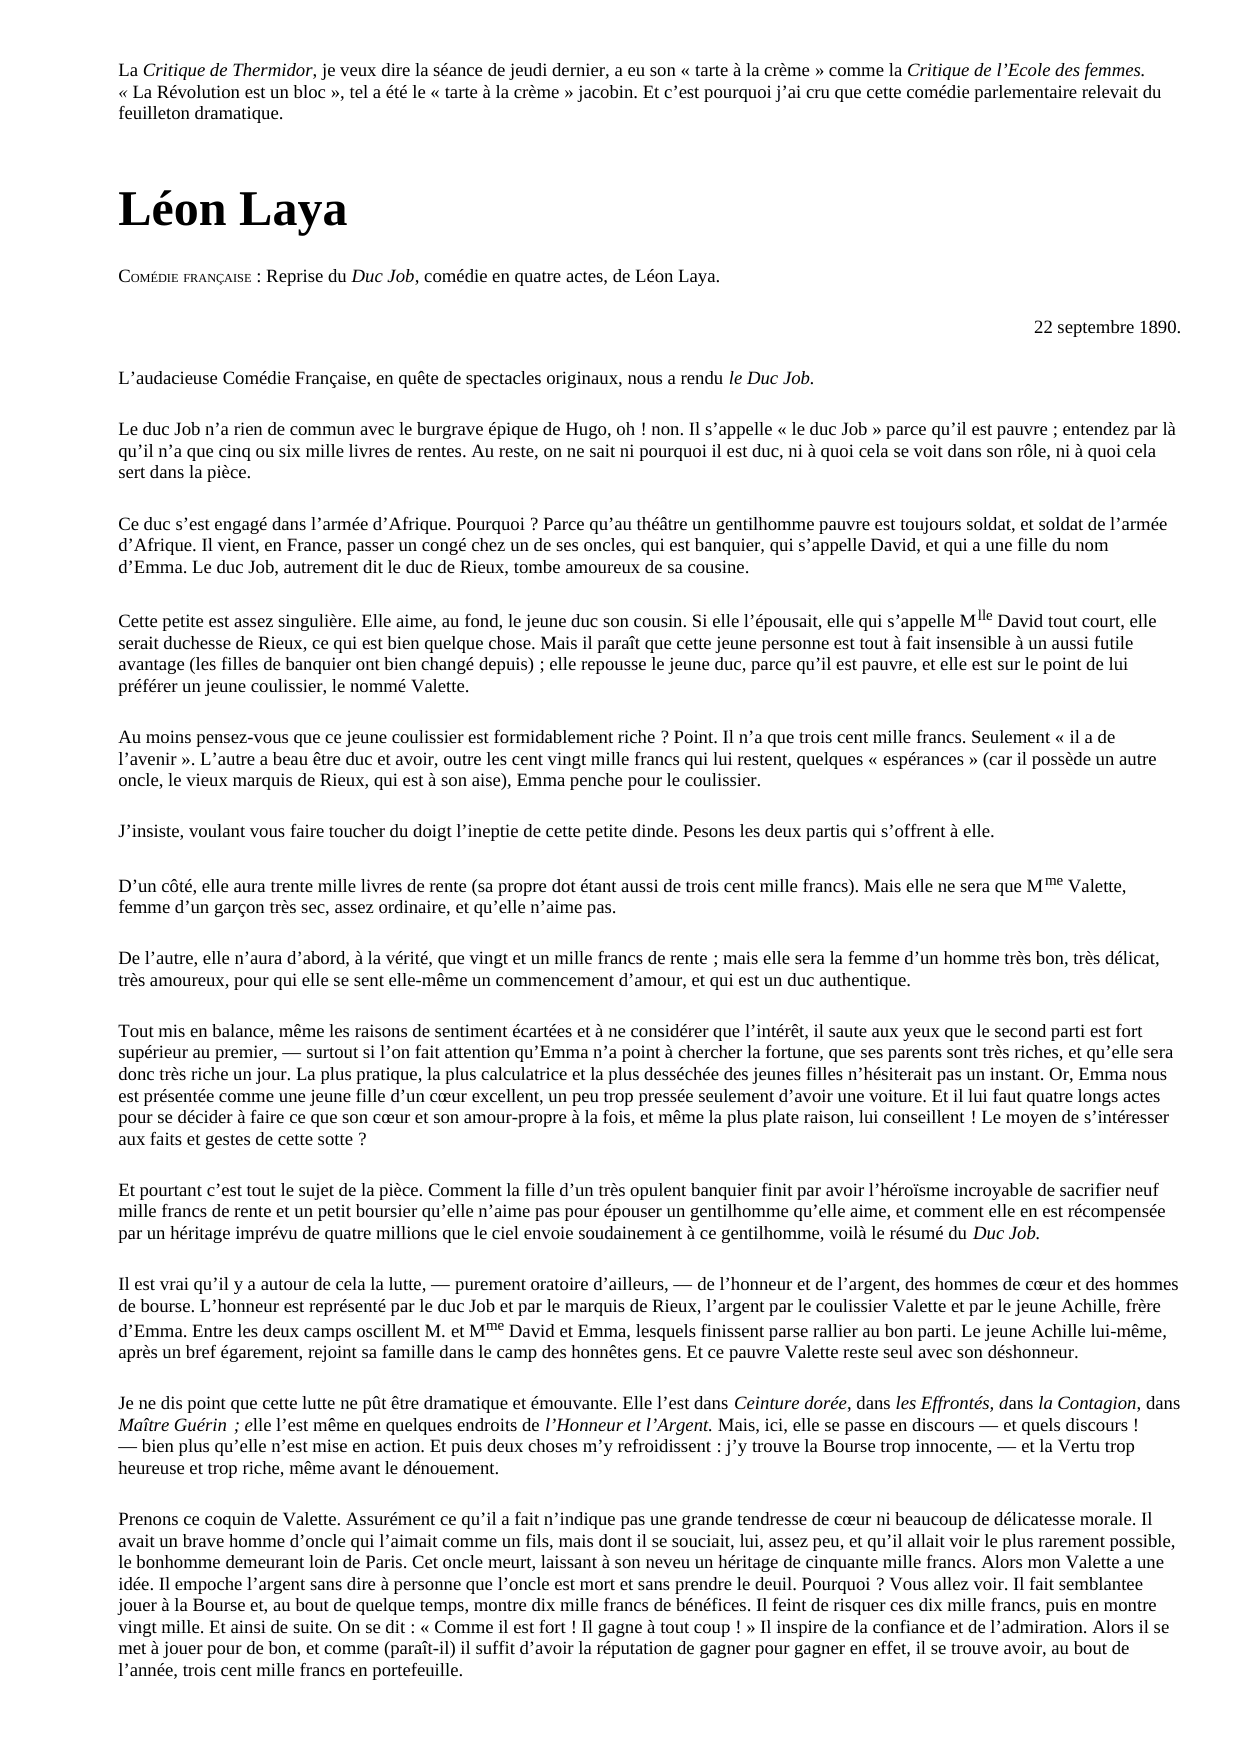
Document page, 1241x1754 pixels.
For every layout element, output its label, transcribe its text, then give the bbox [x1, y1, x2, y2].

text 22 septembre 1890. [118, 316, 1181, 338]
text Il est vrai qu’il y a autour de cela la lutte, — purement oratoire d’ailleurs, — de l’honneur et de l’argent, des hommes de cœur et des hommes de bourse. L’honneur est représenté par le duc Job et par le marquis de Rieux, l’argent par le coulissier Valette et par le jeune Achille, frère d’Emma. Entre les deux camps oscillent M. et Mme David et Emma, lesquels finissent parse rallier au bon parti. Le jeune Achille lui-même, après un bref égarement, rejoint sa famille dans le camp des honnêtes gens. Et ce pauvre Valette reste seul avec son déshonneur. [118, 1273, 1181, 1363]
text La Critique de Thermidor, je veux dire la séance de jeudi dernier, a eu son « tarte à la crème » comme la Critique de l’Ecole des femmes. « La Révolution est un bloc », tel a été le « tarte à la crème » jacobin. Et c’est pourquoi j’ai cru que cette comédie parlementaire relevait du feuilleton dramatique. [118, 59, 1181, 124]
text D’un côté, elle aura trente mille livres de rente (sa propre dot étant aussi de trois cent mille francs). Mais elle ne sera que Mme Valette, femme d’un garçon très sec, assez ordinaire, et qu’elle n’aime pas. [118, 871, 1181, 918]
text Cette petite est assez singulière. Elle aime, au fond, le jeune duc son cousin. Si elle l’épousait, elle qui s’appelle Mlle David tout court, elle serait duchesse de Rieux, ce qui est bien quelque chose. Mais il paraît que cette jeune personne est tout à fait insensible à un aussi futile avantage (les filles de banquier ont bien changé depuis) ; elle repousse le jeune duc, parce qu’il est pauvre, et elle est sur le point de lui préférer un jeune coulissier, le nommé Valette. [118, 607, 1181, 696]
text J’insiste, voulant vous faire toucher du doigt l’ineptie de cette petite dinde. Pesons les deux partis qui s’offrent à elle. [118, 820, 1181, 842]
text Le duc Job n’a rien de commun avec le burgrave épique de Hugo, oh ! non. Il s’appelle « le duc Job » parce qu’il est pauvre ; entendez par là qu’il n’a que cinq ou six mille livres de rentes. Au reste, on ne sait ni pourquoi il est duc, ni à quoi cela se voit dans son rôle, ni à quoi cela sert dans la pièce. [118, 418, 1181, 483]
text Comédie française : Reprise du Duc Job, comédie en quatre actes, de Léon Laya. [118, 265, 1181, 287]
text Et pourtant c’est tout le sujet de la pièce. Comment la fille d’un très opulent banquier finit par avoir l’héroïsme incroyable de sacrifier neuf mille francs de rente et un petit boursier qu’elle n’aime pas pour épouser un gentilhomme qu’elle aime, et comment elle en est récompensée par un héritage imprévu de quatre millions que le ciel envoie soudainement à ce gentilhomme, voilà le résumé du Duc Job. [118, 1179, 1181, 1243]
text L’audacieuse Comédie Française, en quête de spectacles originaux, nous a rendu le Duc Job. [118, 367, 1181, 389]
subtitle LÉON LAYA [118, 178, 1181, 236]
text Tout mis en balance, même les raisons de sentiment écartées et à ne considérer que l’intérêt, il saute aux yeux que le second parti est fort supérieur au premier, — surtout si l’on fait attention qu’Emma n’a point à chercher la fortune, que ses parents sont très riches, et qu’elle sera donc très riche un jour. La plus pratique, la plus calculatrice et la plus desséchée des jeunes filles n’hésiterait pas un instant. Or, Emma nous est présentée comme une jeune fille d’un cœur excellent, un peu trop pressée seulement d’avoir une voiture. Et il lui faut quatre longs actes pour se décider à faire ce que son cœur et son amour-propre à la fois, et même la plus plate raison, lui conseillent ! Le moyen de s’intéresser aux faits et gestes de cette sotte ? [118, 1020, 1181, 1149]
text Ce duc s’est engagé dans l’armée d’Afrique. Pourquoi ? Parce qu’au théâtre un gentilhomme pauvre est toujours soldat, et soldat de l’armée d’Afrique. Il vient, en France, passer un congé chez un de ses oncles, qui est banquier, qui s’appelle David, et qui a une fille du nom d’Emma. Le duc Job, autrement dit le duc de Rieux, tombe amoureux de sa cousine. [118, 512, 1181, 577]
text Au moins pensez-vous que ce jeune coulissier est formidablement riche ? Point. Il n’a que trois cent mille francs. Seulement « il a de l’avenir ». L’autre a beau être duc et avoir, outre les cent vingt mille francs qui lui restent, quelques « espérances » (car il possède un autre oncle, le vieux marquis de Rieux, qui est à son aise), Emma penche pour le coulissier. [118, 726, 1181, 791]
text De l’autre, elle n’aura d’abord, à la vérité, que vingt et un mille francs de rente ; mais elle sera la femme d’un homme très bon, très délicat, très amoureux, pour qui elle se sent elle-même un commencement d’amour, et qui est un duc authentique. [118, 947, 1181, 990]
text Prenons ce coquin de Valette. Assurément ce qu’il a fait n’indique pas une grande tendresse de cœur ni beaucoup de délicatesse morale. Il avait un brave homme d’oncle qui l’aimait comme un fils, mais dont il se souciait, lui, assez peu, et qu’il allait voir le plus rarement possible, le bonhomme demeurant loin de Paris. Cet oncle meurt, laissant à son neveu un héritage de cinquante mille francs. Alors mon Valette a une idée. Il empoche l’argent sans dire à personne que l’oncle est mort et sans prendre le deuil. Pourquoi ? Vous allez voir. Il fait semblantee jouer à la Bourse et, au bout de quelque temps, montre dix mille francs de bénéfices. Il feint de risquer ces dix mille francs, puis en montre vingt mille. Et ainsi de suite. On se dit : « Comme il est fort ! Il gagne à tout coup ! » Il inspire de la confiance et de l’admiration. Alors il se met à jouer pour de bon, et comme (paraît-il) il suffit d’avoir la réputation de gagner pour gagner en effet, il se trouve avoir, au bout de l’année, trois cent mille francs en portefeuille. [118, 1508, 1181, 1680]
text Je ne dis point que cette lutte ne pût être dramatique et émouvante. Elle l’est dans Ceinture dorée, dans les Effrontés, dans la Contagion, dans Maître Guérin ; elle l’est même en quelques endroits de l’Honneur et l’Argent. Mais, ici, elle se passe en discours — et quels discours ! — bien plus qu’elle n’est mise en action. Et puis deux choses m’y refroidissent : j’y trouve la Bourse trop innocente, — et la Vertu trop heureuse et trop riche, même avant le dénouement. [118, 1392, 1181, 1478]
